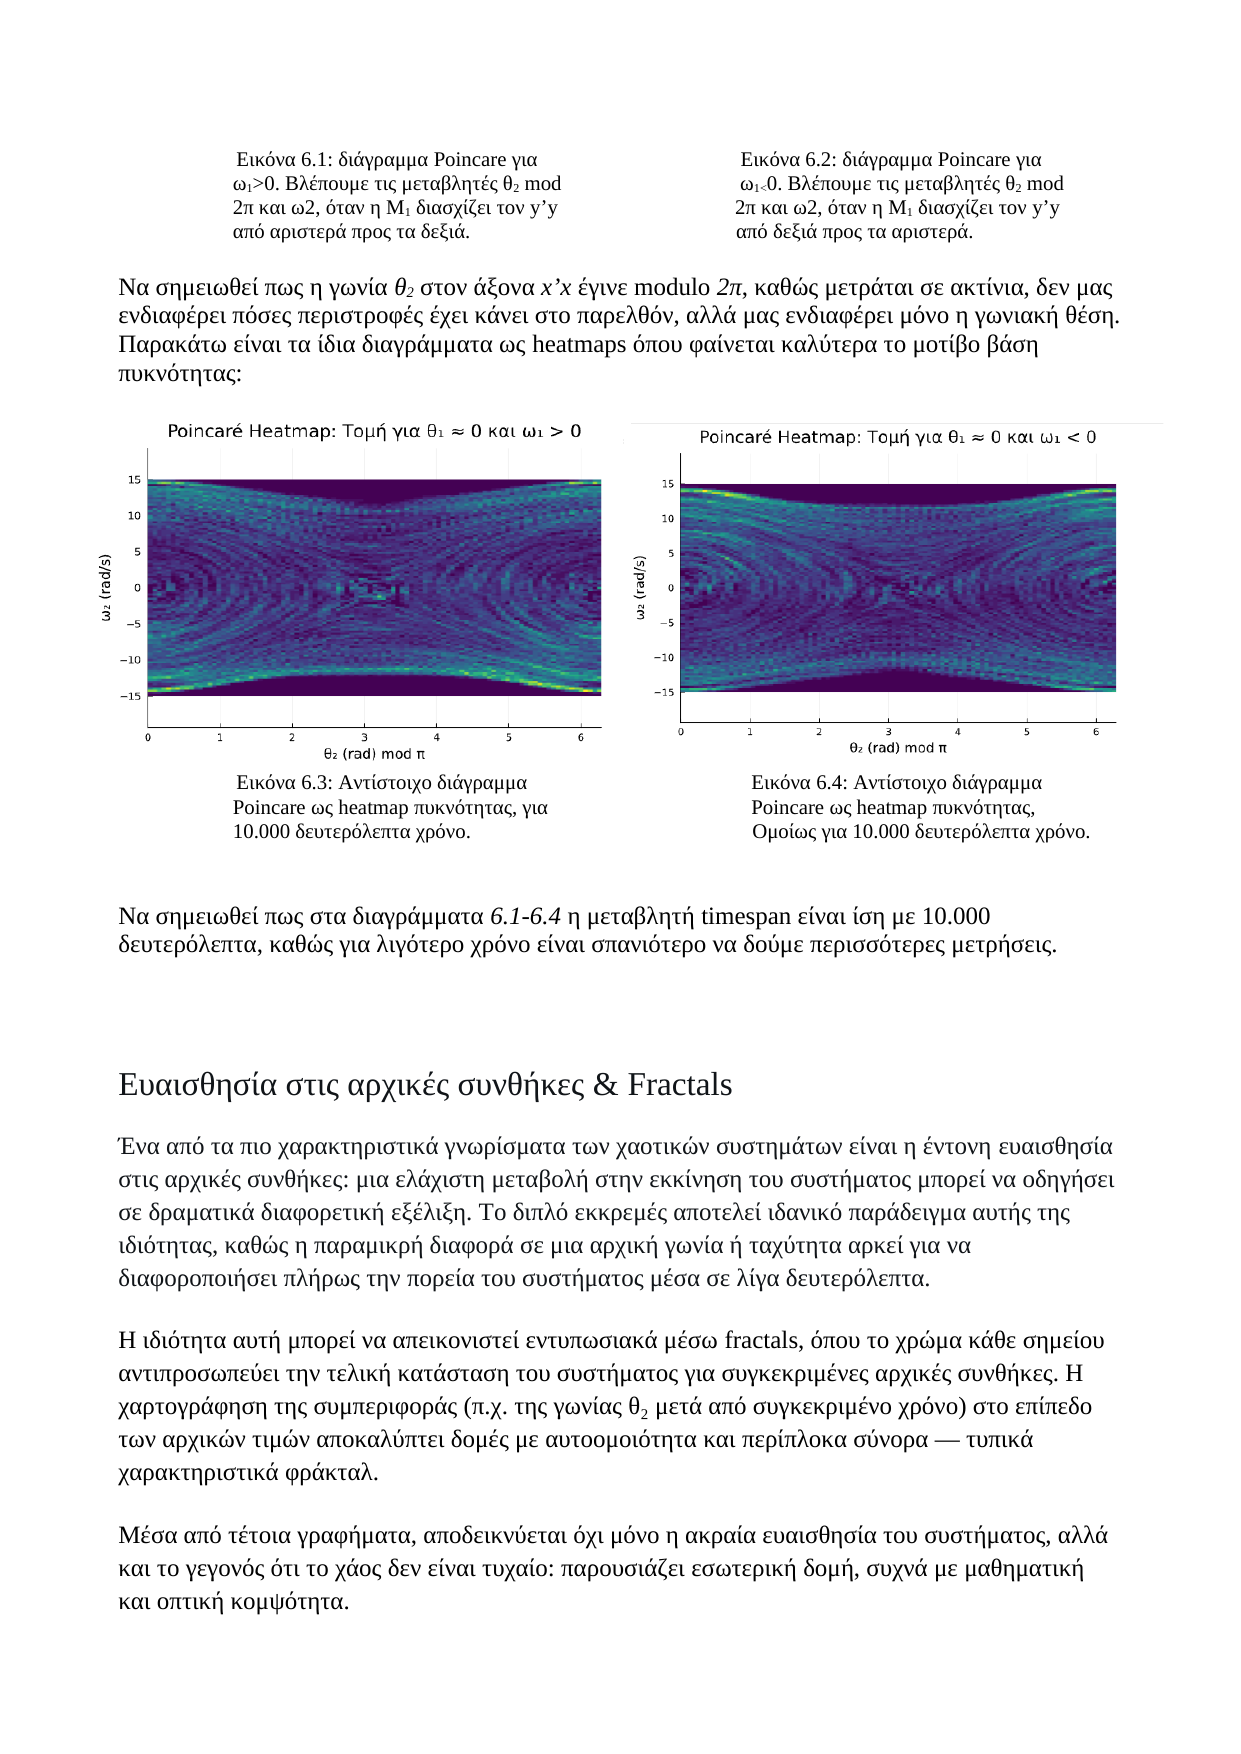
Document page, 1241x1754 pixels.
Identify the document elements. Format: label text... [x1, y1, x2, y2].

text Να σημειωθεί πως στα διαγράμματα 6.1-6.4 η μεταβλητή timespan είναι ίση με 10.000 δευτερόλεπτα, καθώς για λιγότερο χρόνο είναι σπανιότερο να δούμε περισσότερες μετρήσεις. [118, 901, 1122, 958]
text 2π και ω2, όταν η Μ1 διασχίζει τον y’y 2π και ω2, όταν η Μ1 διασχίζει τον y’y [118, 195, 1122, 219]
text Ένα από τα πιο χαρακτηριστικά γνωρίσματα των χαοτικών συστημάτων είναι η έντονη ευαισθησία στις αρχικές συνθήκες: μια ελάχιστη μεταβολή στην εκκίνηση του συστήματος μπορεί να οδηγήσει σε δραματικά διαφορετική εξέλιξη. Το διπλό εκκρεμές αποτελεί ιδανικό παράδειγμα αυτής της ιδιότητας, καθώς η παραμικρή διαφορά σε μια αρχική γωνία ή ταχύτητα αρκεί για να διαφοροποιήσει πλήρως την πορεία του συστήματος μέσα σε λίγα δευτερόλεπτα. [118, 1131, 1122, 1292]
text Poincare ως heatmap πυκνότητας, για Poincare ως heatmap πυκνότητας, [118, 795, 1122, 819]
text Εικόνα 6.3: Αντίστοιχο διάγραμμα Εικόνα 6.4: Αντίστοιχο διάγραμμα [118, 767, 1122, 795]
picture [92, 418, 1164, 767]
text Η ιδιότητα αυτή μπορεί να απεικονιστεί εντυπωσιακά μέσω fractals, όπου το χρώμα κάθε σημείου αντιπροσωπεύει την τελική κατάσταση του συστήματος για συγκεκριμένες αρχικές συνθήκες. Η χαρτογράφηση της συμπεριφοράς (π.χ. της γωνίας θ₂ μετά από συγκεκριμένο χρόνο) στο επίπεδο των αρχικών τιμών αποκαλύπτει δομές με αυτοομοιότητα και περίπλοκα σύνορα — τυπικά χαρακτηριστικά φράκταλ. [118, 1325, 1122, 1486]
text από αριστερά προς τα δεξιά. από δεξιά προς τα αριστερά. [118, 219, 1122, 243]
text Εικόνα 6.1: διάγραμμα Poincare για Εικόνα 6.2: διάγραμμα Poincare για [118, 147, 1122, 171]
text Ευαισθησία στις αρχικές συνθήκες & Fractals [118, 1064, 1122, 1102]
text 10.000 δευτερόλεπτα χρόνο. Ομοίως για 10.000 δευτερόλεπτα χρόνο. [118, 819, 1122, 843]
text Μέσα από τέτοια γραφήματα, αποδεικνύεται όχι μόνο η ακραία ευαισθησία του συστήματος, αλλά και το γεγονός ότι το χάος δεν είναι τυχαίο: παρουσιάζει εσωτερική δομή, συχνά με μαθηματική και οπτική κομψότητα. [118, 1520, 1122, 1615]
text Παρακάτω είναι τα ίδια διαγράμματα ως heatmaps όπου φαίνεται καλύτερα το μοτίβο βάση πυκνότητας: [118, 329, 1122, 387]
text Να σημειωθεί πως η γωνία θ2 στον άξονα x’x έγινε modulo 2π, καθώς μετράται σε ακτίνια, δεν μας ενδιαφέρει πόσες περιστροφές έχει κάνει στο παρελθόν, αλλά μας ενδιαφέρει μόνο η γωνιακή θέση. [118, 272, 1122, 329]
text ω1>0. Βλέπουμε τις μεταβλητές θ2 mod ω1<0. Βλέπουμε τις μεταβλητές θ2 mod [118, 171, 1122, 195]
